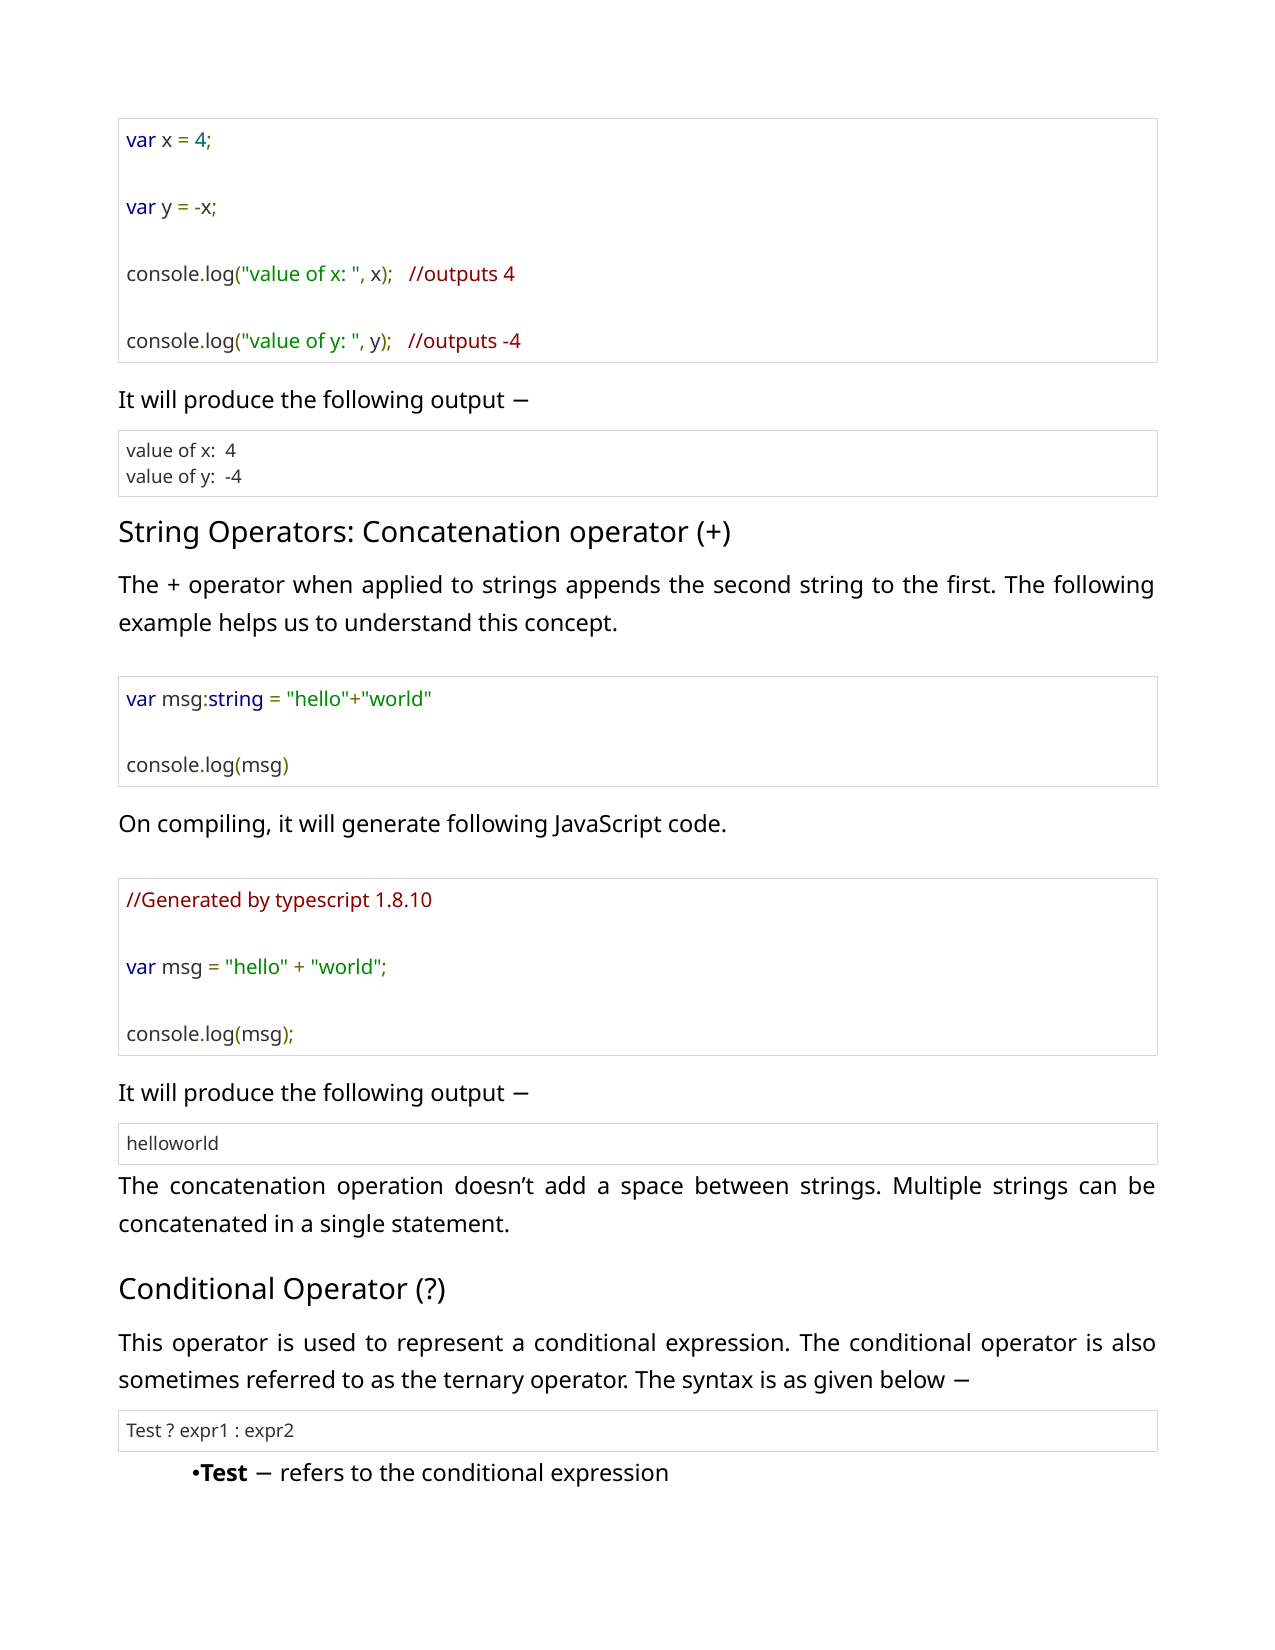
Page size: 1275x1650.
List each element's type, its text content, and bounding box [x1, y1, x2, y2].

text console.log(msg); [119, 1011, 1157, 1055]
text value of y: -4 [119, 455, 1157, 496]
text It will produce the following output − [118, 1071, 1157, 1108]
text This operator is used to represent a conditional expression. The conditional operator is also sometimes referred to as the ternary operator. The syntax is as given below − [118, 1320, 1157, 1395]
text helloworld [119, 1124, 1157, 1164]
text var msg:string = "hello"+"world" [119, 677, 1157, 712]
text On compiling, it will generate following JavaScript code. [118, 802, 1157, 840]
text var y = -x; [119, 185, 1157, 221]
subtitle String Operators: Concatenation operator (+) [118, 511, 1157, 551]
text The concatenation operation doesn’t add a space between strings. Multiple strings can be concatenated in a single statement. [118, 1165, 1157, 1239]
text The + operator when applied to strings appends the second string to the first. The following example helps us to understand this concept. [118, 563, 1157, 638]
text var x = 4; [119, 119, 1157, 154]
text var msg = "hello" + "world"; [119, 944, 1157, 980]
text console.log("value of y: ", y); //outputs -4 [119, 318, 1157, 362]
text Test ? expr1 : expr2 [119, 1411, 1157, 1451]
text It will produce the following output − [118, 378, 1157, 415]
text console.log(msg) [119, 743, 1157, 786]
text //Generated by typescript 1.8.10 [119, 879, 1157, 913]
list Test − refers to the conditional expression [118, 1452, 1157, 1489]
text value of x: 4 [119, 431, 1157, 455]
subtitle Conditional Operator (?) [118, 1268, 1157, 1308]
text console.log("value of x: ", x); //outputs 4 [119, 252, 1157, 287]
